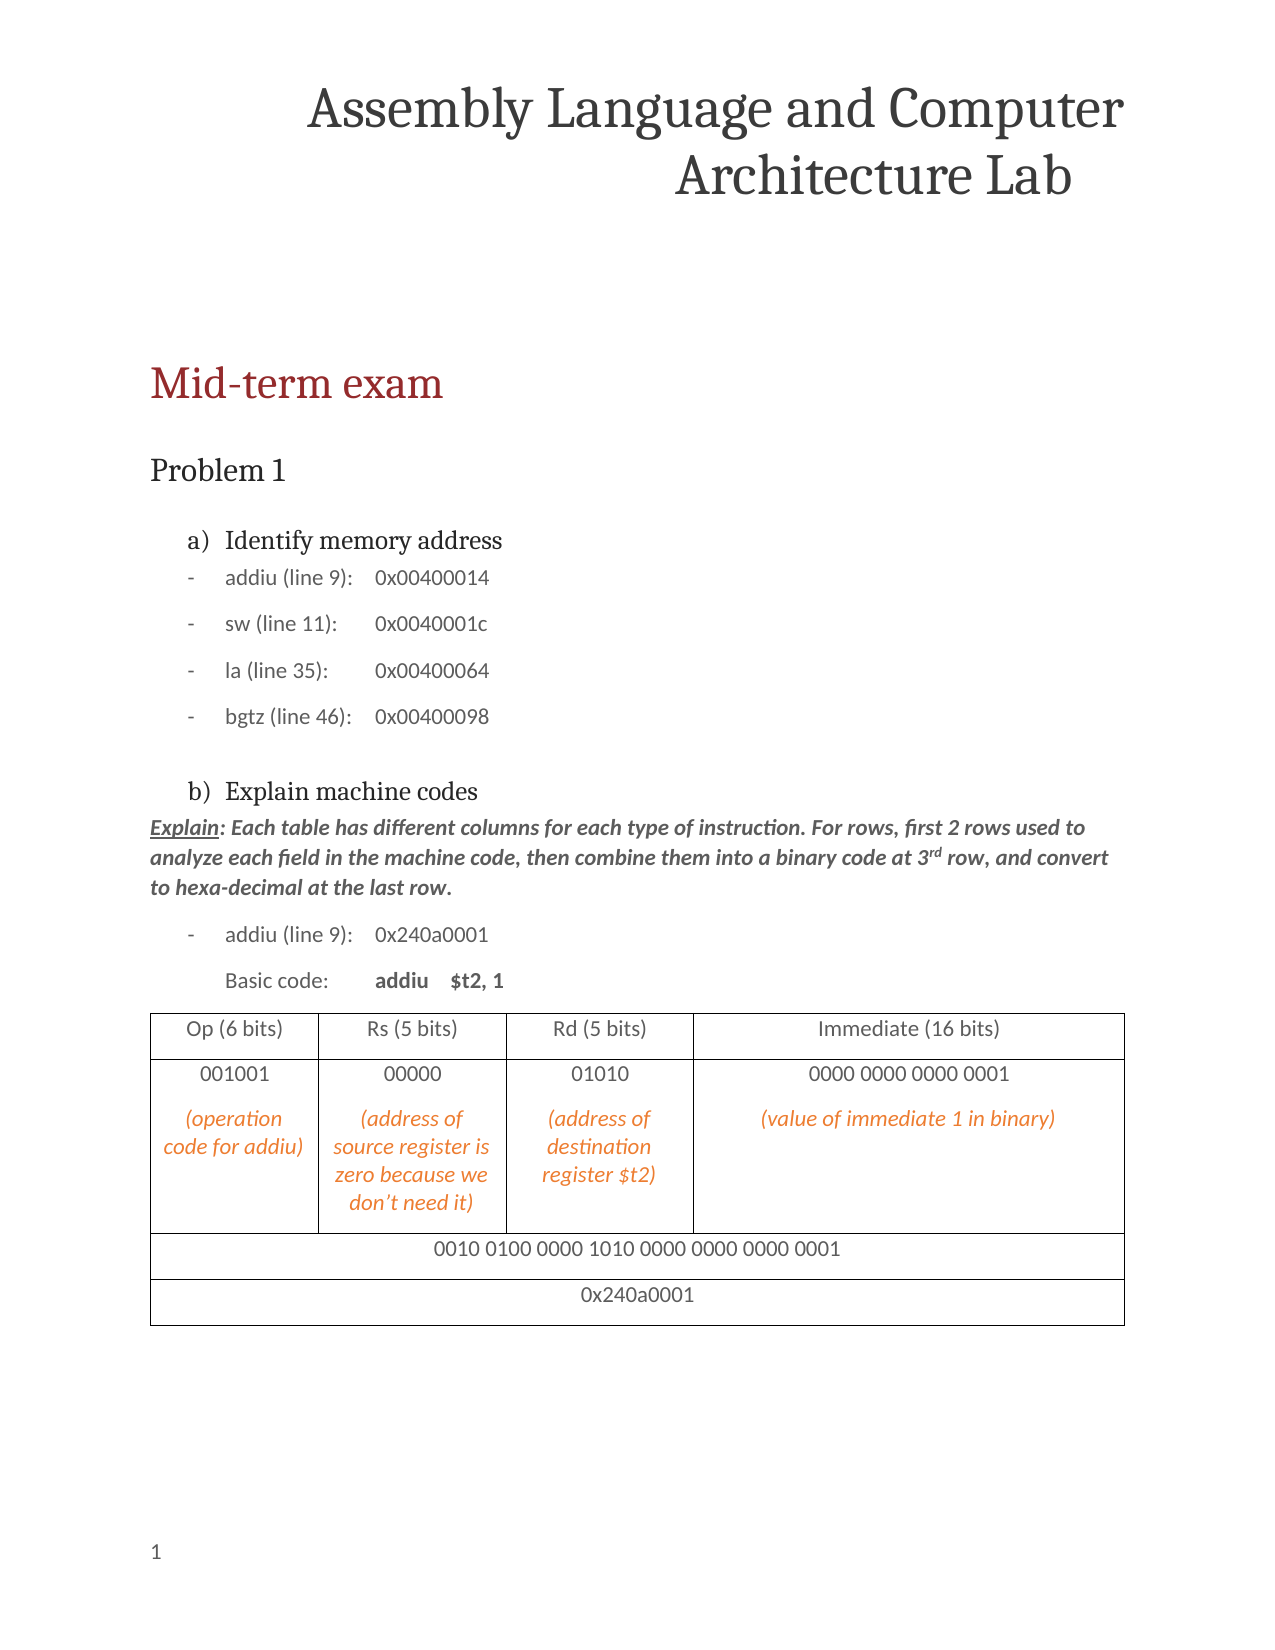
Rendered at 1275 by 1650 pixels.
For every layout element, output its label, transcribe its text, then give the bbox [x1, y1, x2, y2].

table_cell 0010 0100 0000 1010 0000 0000 0000 0001 [151, 1234, 1124, 1279]
title Assembly Language and Computer Architecture Lab [150, 75, 1125, 209]
list sw (line 11): 0x0040001c [187, 609, 1125, 637]
table_header Immediate (16 bits) [694, 1014, 1124, 1058]
table_cell 00000 (address of source register is zero because we don’t need it) [319, 1060, 506, 1233]
table_cell 001001 (operation code for addiu) [151, 1060, 318, 1233]
list la (line 35): 0x00400064 [187, 656, 1125, 684]
table_header Op (6 bits) [151, 1014, 318, 1058]
list addiu (line 9): 0x00400014 [187, 563, 1125, 591]
subtitle Explain machine codes [187, 776, 1125, 807]
list addiu (line 9): 0x240a0001 [187, 920, 1125, 948]
list bgtz (line 46): 0x00400098 [187, 702, 1125, 730]
table_header Rd (5 bits) [507, 1014, 693, 1058]
subtitle Problem 1 [150, 451, 1125, 489]
table_cell 0000 0000 0000 0001 (value of immediate 1 in binary) [694, 1060, 1124, 1233]
table_cell 0x240a0001 [151, 1280, 1124, 1324]
table_cell 01010 (address of destination register $t2) [507, 1060, 693, 1233]
text Explain: Each table has different columns for each type of instruction. For rows, first 2 rows used to analyze each field in the machine code, then combine them into a binary code at 3rd row, and convert to hexa-decimal at the last row. [150, 813, 1125, 901]
table_header Rs (5 bits) [319, 1014, 506, 1058]
subtitle Mid-term exam [150, 357, 1125, 410]
text Basic code: addiu $t2, 1 [225, 966, 1125, 994]
subtitle Identify memory address [187, 525, 1125, 556]
